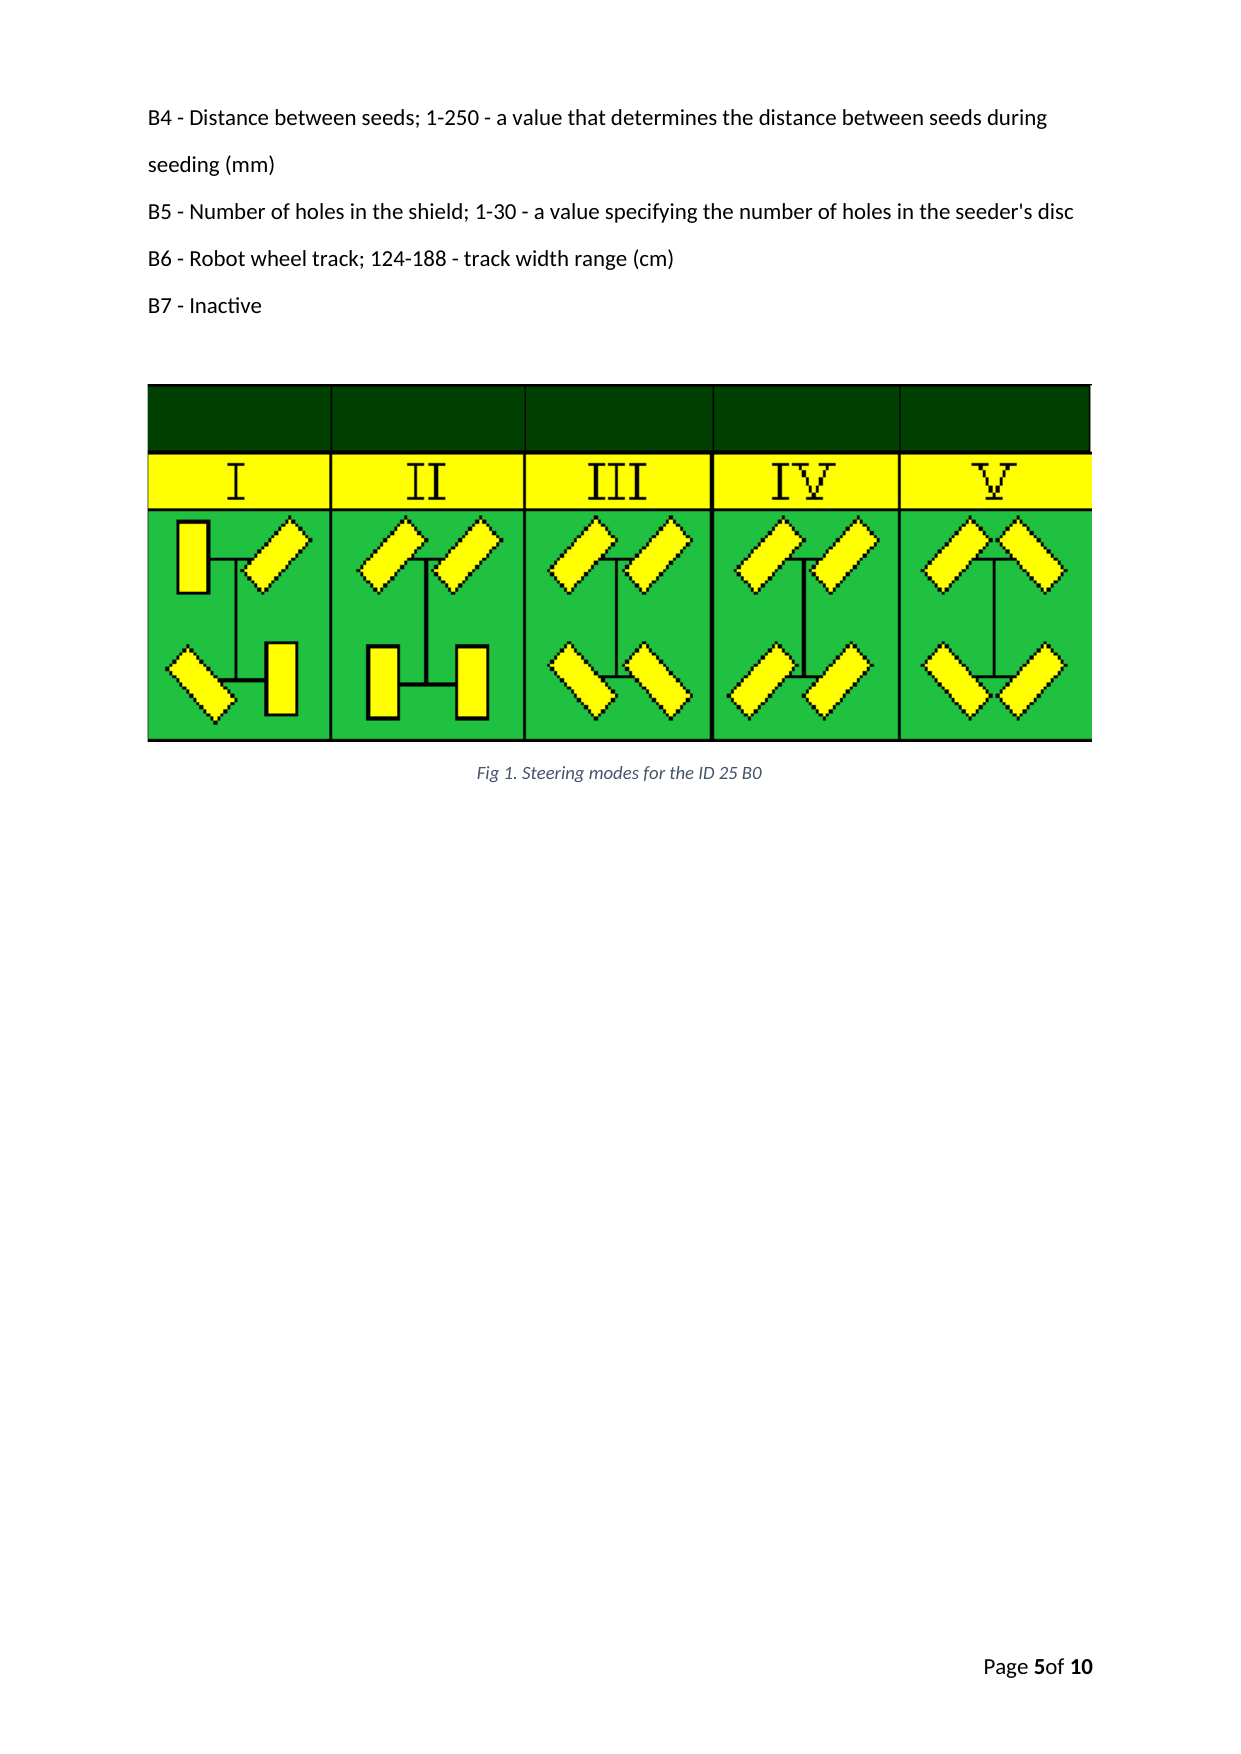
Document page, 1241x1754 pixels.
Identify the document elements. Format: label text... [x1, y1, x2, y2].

text Fig 1. Steering modes for the ID 25 B0 [148, 761, 1093, 784]
picture [147, 384, 1092, 742]
text B4 - Distance between seeds; 1-250 - a value that determines the distance between seeds during [148, 103, 1093, 131]
text B7 - Inactive [148, 291, 1093, 319]
text seeding (mm) [148, 150, 1093, 178]
text B5 - Number of holes in the shield; 1-30 - a value specifying the number of holes in the seeder's disc [148, 197, 1093, 225]
text B6 - Robot wheel track; 124-188 - track width range (cm) [148, 244, 1093, 272]
